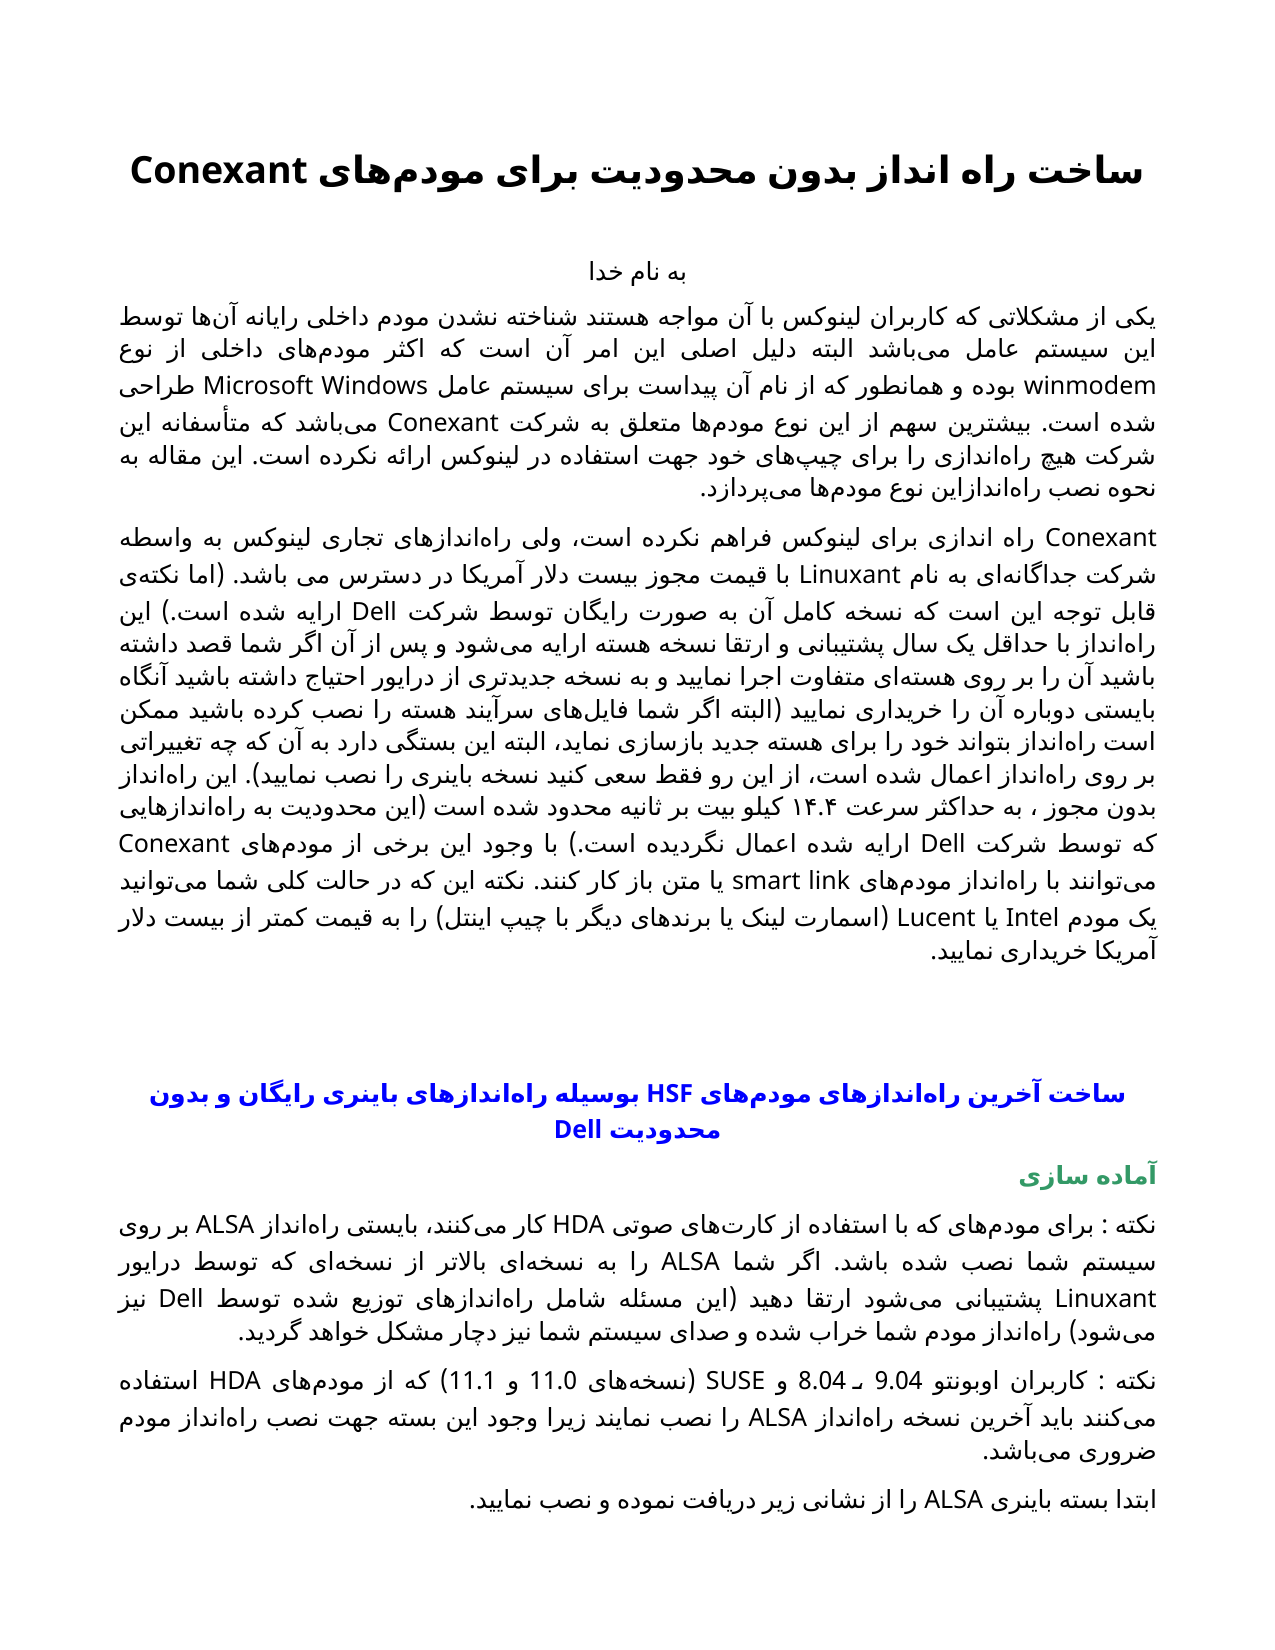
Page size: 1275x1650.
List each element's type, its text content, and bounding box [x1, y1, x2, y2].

text نکته : کاربران اوبونتو 9.04 ، 8.04 و SUSE (نسخه‌های 11.0 و 11.1) که از مودم‌های HDA استفاده می‌کنند باید آخرین نسخه راه‌انداز ALSA را نصب نمایند زیرا وجود این بسته جهت نصب راه‌انداز مودم ضروری می‌باشد. [118, 1363, 1157, 1469]
text یکی از مشکلاتی که کاربران لینوکس با آن مواجه هستند شناخته نشدن مودم داخلی رایانه آن‌ها توسط این سیستم عامل می‌باشد البته دلیل اصلی این امر آن است که اکثر مودم‌های داخلی از نوع winmodem بوده و همانطور که از نام آن پیداست برای سیستم عامل Microsoft Windows طراحی شده است. بیشترین سهم از این نوع مودم‌ها متعلق به شرکت Conexant می‌باشد که متأسفانه این شرکت هیچ راه‌اندازی را برای چیپ‌های خود جهت استفاده در لینوکس ارائه نکرده است. این مقاله به نحوه نصب راه‌اندازاین نوع مودم‌ها می‌پردازد. [118, 303, 1157, 507]
text Conexant راه اندازی برای لینوکس فراهم نکرده است، ولی راه‌اندازهای تجاری لینوکس به واسطه شرکت جداگانه‌ای به نام Linuxant با قیمت مجوز بیست دلار آمریکا در دسترس می باشد. (اما نکته‌ی قابل توجه این است که نسخه کامل آن به صورت رایگان توسط شرکت Dell ارایه شده است.) این راه‌انداز با حداقل یک سال پشتیبانی و ارتقا نسخه هسته ارایه می‌شود و پس از آن اگر شما قصد داشته باشید آن را بر روی هسته‌ای متفاوت اجرا نمایید و به نسخه جدیدتری از درایور احتیاج داشته باشید آنگاه بایستی دوباره آن را خریداری نمایید (البته اگر شما فایل‌های سرآیند هسته را نصب کرده باشید ممکن است راه‌انداز بتواند خود را برای هسته جدید بازسازی نماید، البته این بستگی دارد به آن که چه تغییراتی بر روی راه‌انداز اعمال شده است، از این رو فقط سعی کنید نسخه باینری را نصب نمایید). این راه‌انداز بدون مجوز ، به حداکثر سرعت ۱۴.۴ کیلو بیت بر ثانیه محدود شده است (این محدودیت به راه‌اندازهایی که توسط شرکت Dell ارایه شده اعمال نگردیده است.) با وجود این برخی از مودم‌های Conexant می‌توانند با راه‌انداز مودم‌های smart link یا متن باز کار کنند. نکته این که در حالت کلی شما می‌توانید یک مودم Intel یا Lucent (اسمارت لینک یا برندهای دیگر با چیپ اینتل) را به قیمت کمتر از بیست دلار آمریکا خریداری نمایید. [118, 519, 1157, 969]
text ساخت آخرین راه‌اندازهای مودم‌های HSF بوسیله راه‌اندازهای باینری رایگان و بدون محدودیت Dell [118, 1075, 1157, 1149]
text آماده سازی [118, 1162, 1157, 1194]
subtitle ساخت راه انداز بدون محدودیت برای مودم‌های Conexant [118, 143, 1157, 198]
text ابتدا بسته باینری ALSA را از نشانی زیر دریافت نموده و نصب نمایید. [118, 1482, 1157, 1519]
text به نام خدا [118, 257, 1157, 290]
text نکته : برای مودم‌های که با استفاده از کارت‌های صوتی HDA کار می‌کنند، بایستی راه‌انداز ALSA بر روی سیستم شما نصب شده باشد. اگر شما ALSA را به نسخه‌ای بالاتر از نسخه‌ای که توسط درایور Linuxant پشتیبانی می‌شود ارتقا دهید (این مسئله شامل راه‌اندازهای توزیع شده توسط Dell نیز می‌شود) راه‌انداز مودم شما خراب شده و صدای سیستم شما نیز دچار مشکل خواهد گردید. [118, 1207, 1157, 1350]
